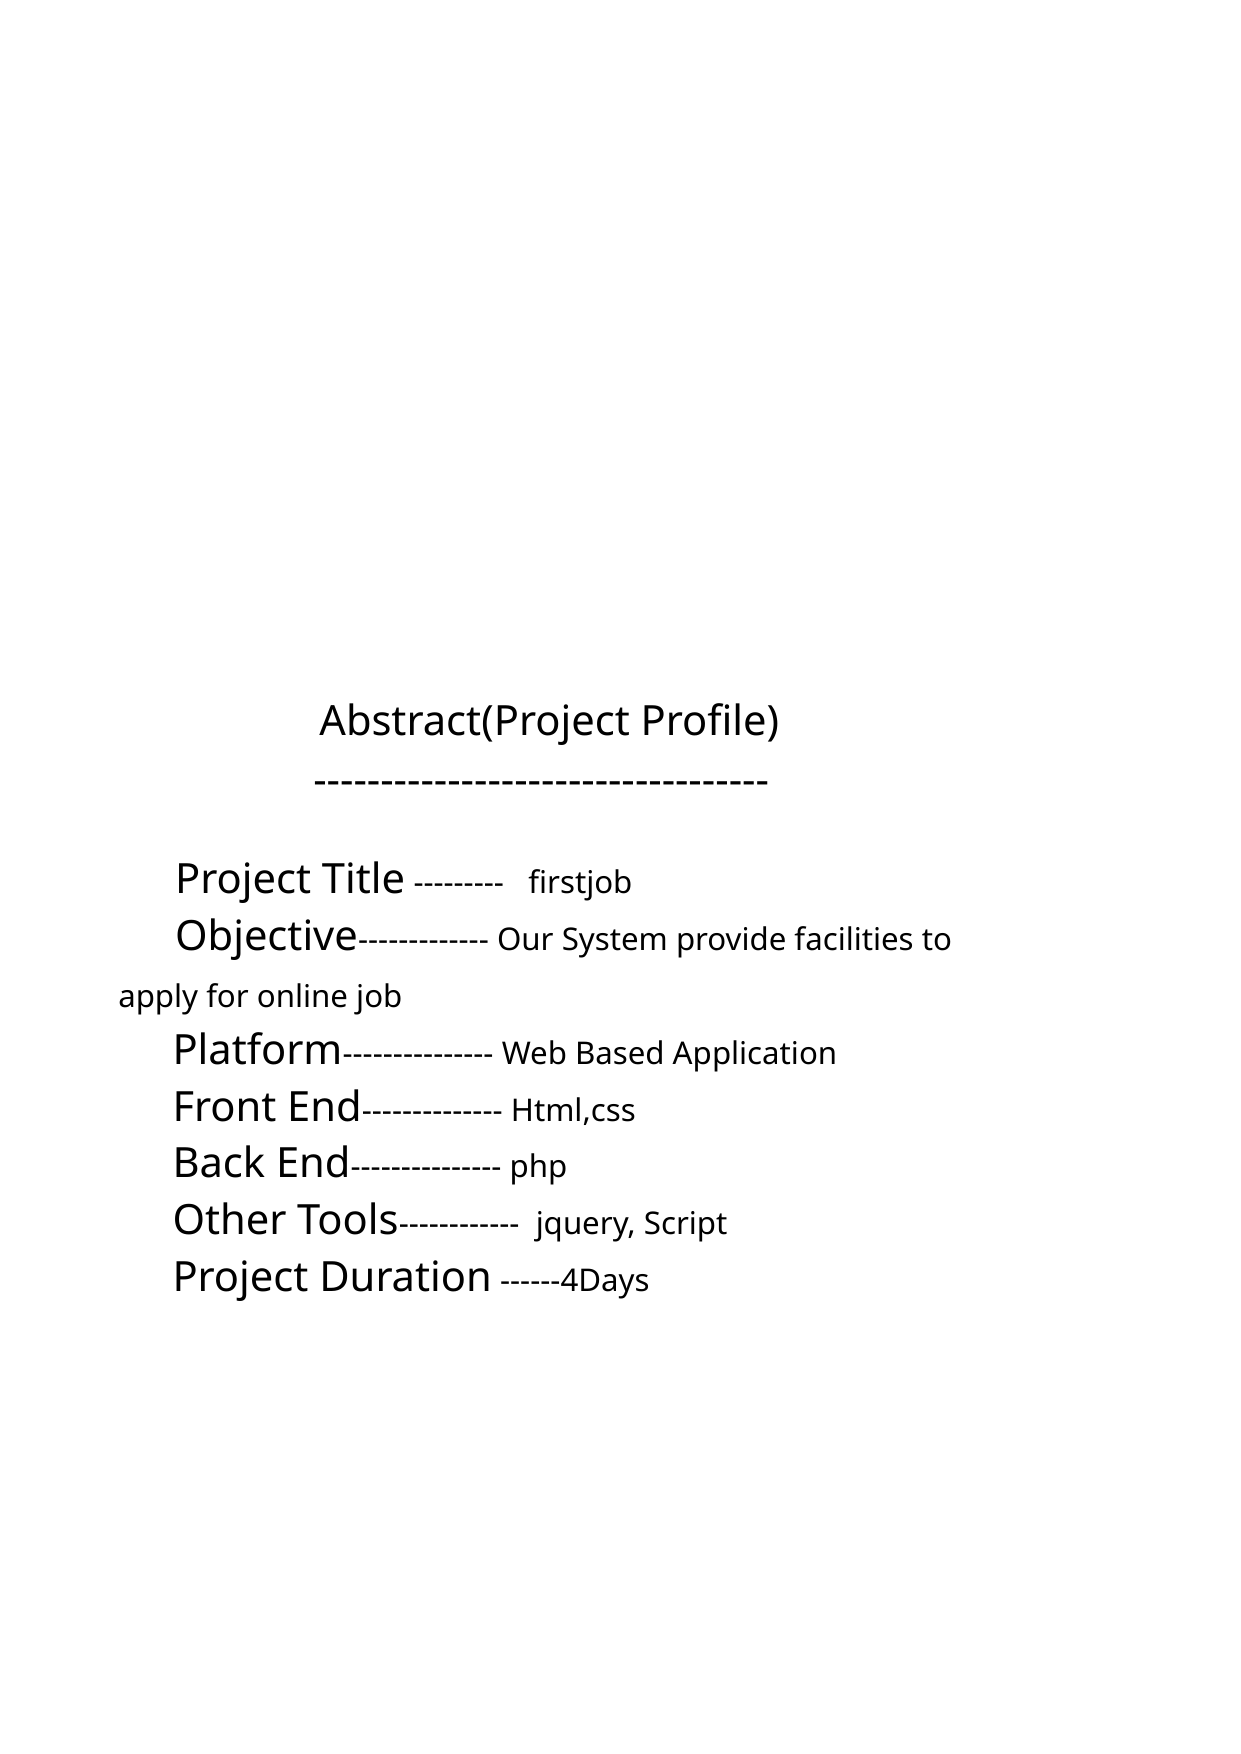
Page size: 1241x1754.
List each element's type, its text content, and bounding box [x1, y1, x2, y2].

text Project Title --------- firstjob [118, 849, 1122, 906]
text Project Duration ------4Days [118, 1247, 1122, 1303]
text Back End--------------- php [118, 1133, 1122, 1190]
text Objective------------- Our System provide facilities to apply for online job [118, 906, 1122, 1020]
text Other Tools------------ jquery, Script [118, 1190, 1122, 1247]
text ---------------------------------- [118, 750, 1122, 807]
text Platform--------------- Web Based Application [118, 1020, 1122, 1076]
text Front End-------------- Html,css [118, 1076, 1122, 1133]
text Abstract(Project Profile) [118, 680, 1122, 750]
